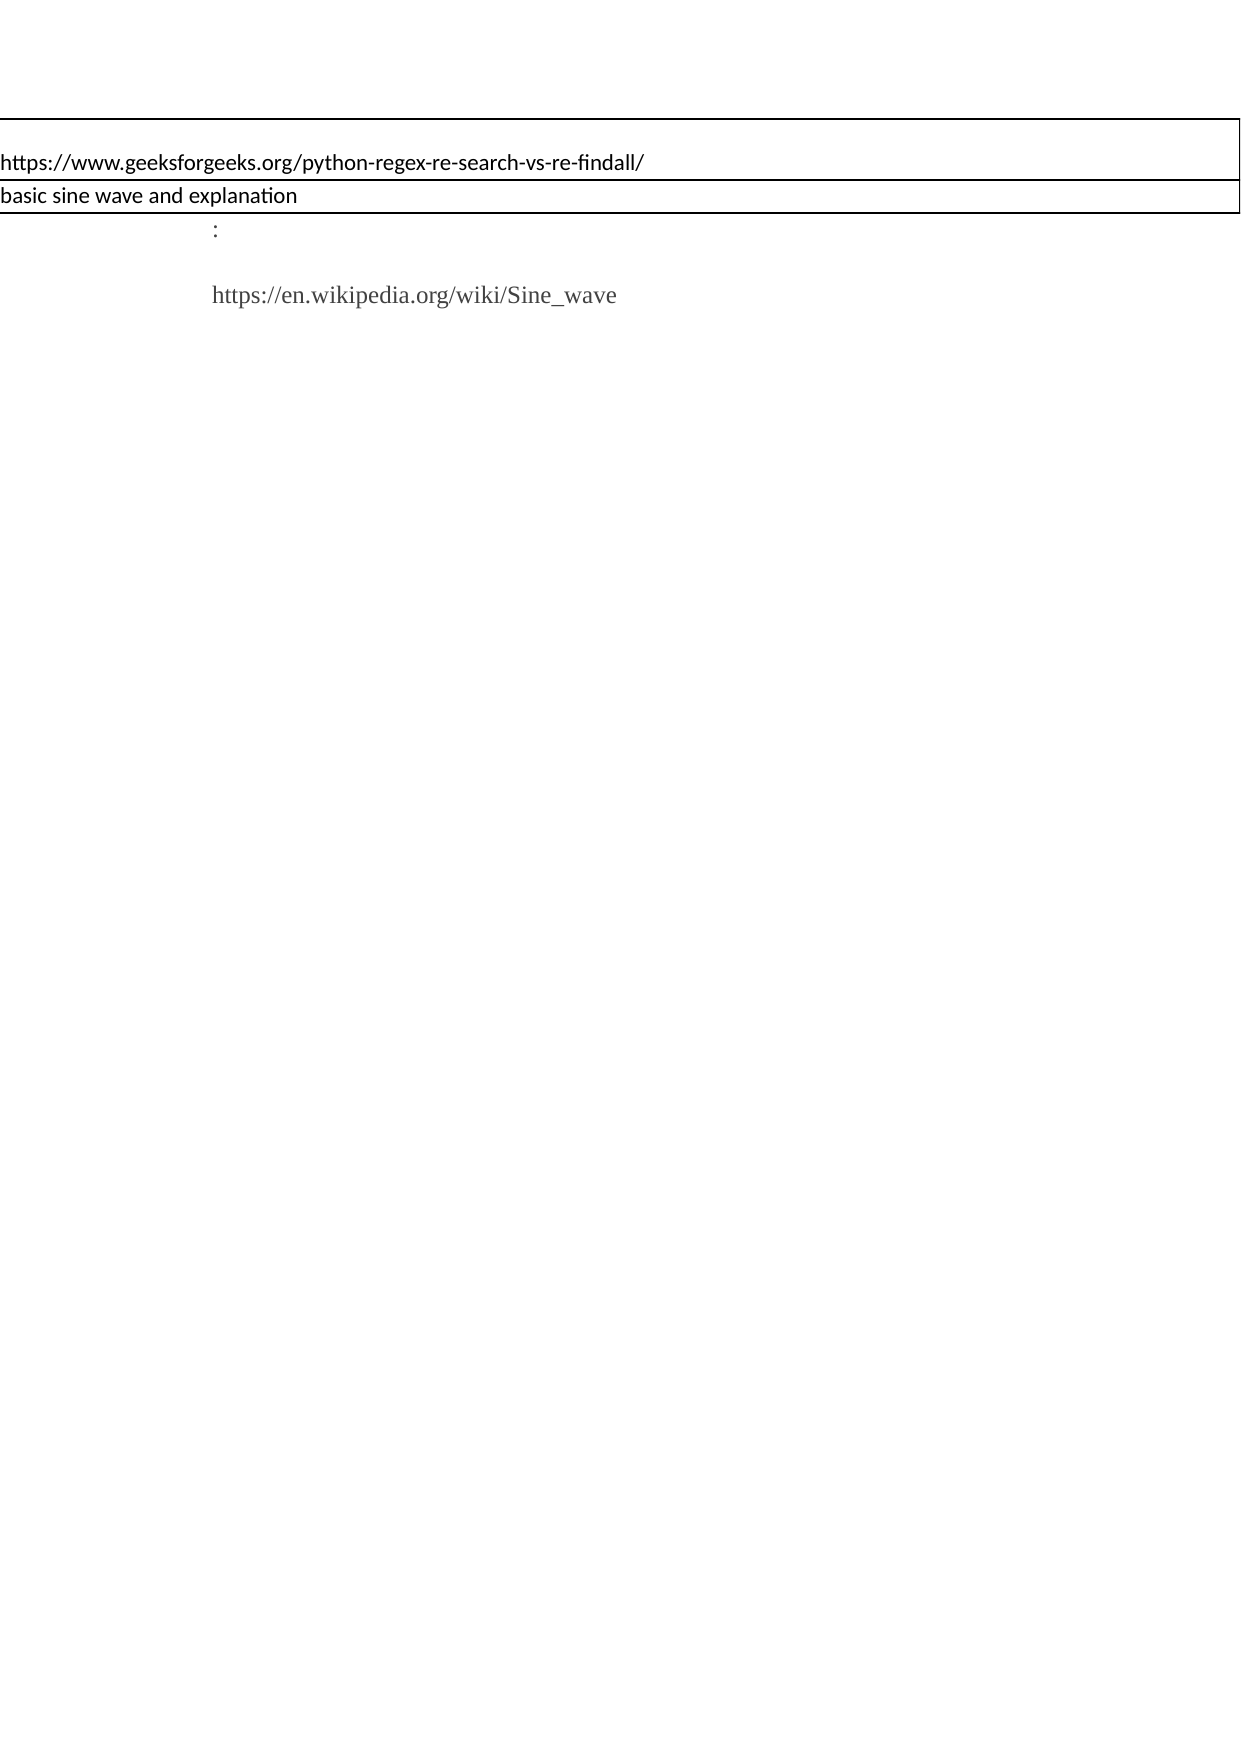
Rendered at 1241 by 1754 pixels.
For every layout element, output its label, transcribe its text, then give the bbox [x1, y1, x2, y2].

table_cell https://www.geeksforgeeks.org/python-regex-re-search-vs-re-findall/ [0, 120, 1239, 179]
text : [212, 214, 1066, 243]
table_cell basic sine wave and explanation [0, 181, 1239, 212]
text https://en.wikipedia.org/wiki/Sine_wave [212, 280, 1066, 309]
